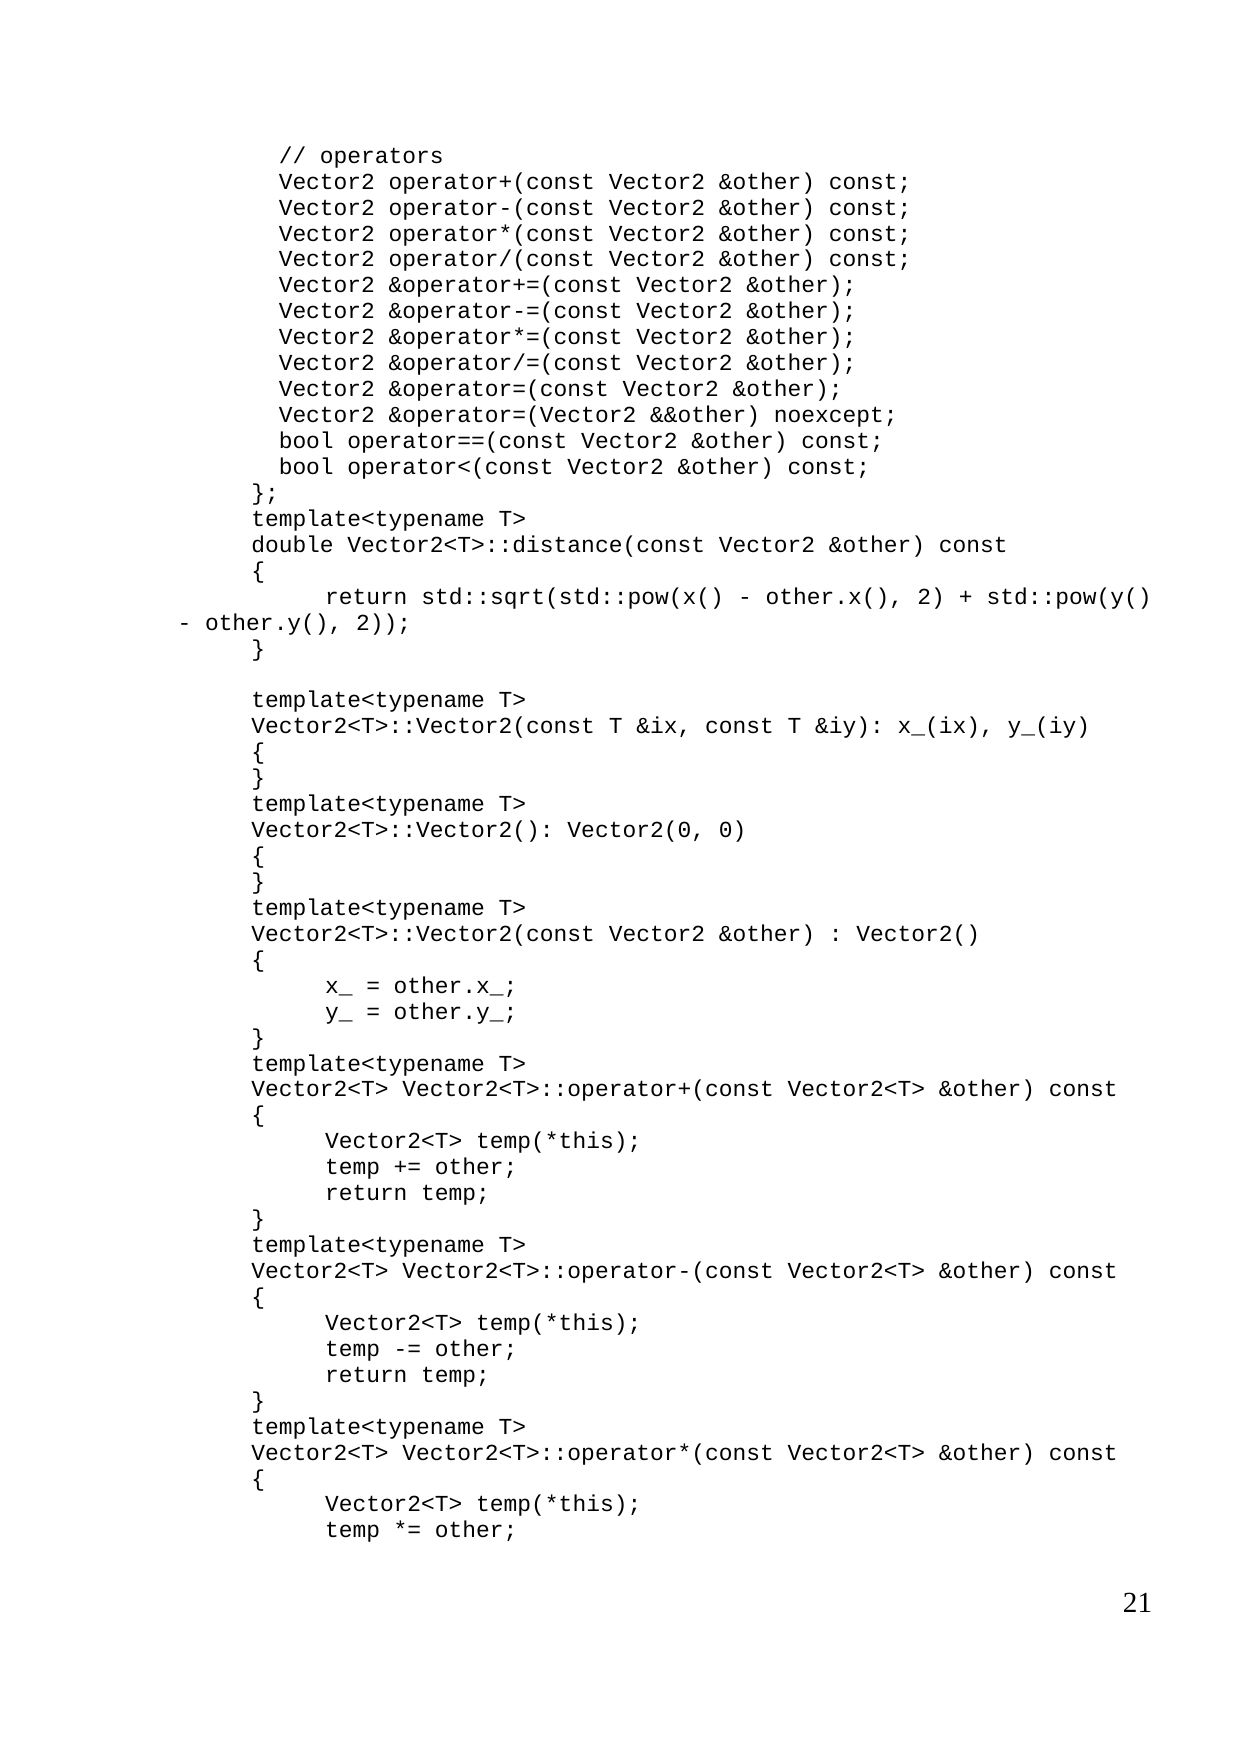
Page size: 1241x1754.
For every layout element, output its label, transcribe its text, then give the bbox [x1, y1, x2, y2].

text x_ = other.x_; [177, 974, 1152, 1000]
text Vector2 operator*(const Vector2 &other) const; [177, 222, 1152, 248]
text Vector2<T> Vector2<T>::operator+(const Vector2<T> &other) const [177, 1078, 1152, 1104]
text template<typename T> [177, 1052, 1152, 1078]
text Vector2<T> temp(*this); [177, 1130, 1152, 1156]
text double Vector2<T>::distance(const Vector2 &other) const [177, 533, 1152, 559]
text { [177, 1104, 1152, 1130]
text y_ = other.y_; [177, 1000, 1152, 1026]
text Vector2 &operator/=(const Vector2 &other); [177, 352, 1152, 377]
text temp -= other; [177, 1337, 1152, 1363]
text { [177, 844, 1152, 870]
text template<typename T> [177, 689, 1152, 715]
text template<typename T> [177, 792, 1152, 818]
text template<typename T> [177, 507, 1152, 533]
text template<typename T> [177, 896, 1152, 922]
text { [177, 1467, 1152, 1493]
text return temp; [177, 1363, 1152, 1389]
text { [177, 559, 1152, 585]
text bool operator==(const Vector2 &other) const; [177, 429, 1152, 455]
text } [177, 870, 1152, 896]
text Vector2<T>::Vector2(): Vector2(0, 0) [177, 818, 1152, 844]
text return temp; [177, 1182, 1152, 1207]
text template<typename T> [177, 1233, 1152, 1259]
text { [177, 948, 1152, 974]
text Vector2 &operator=(const Vector2 &other); [177, 377, 1152, 403]
text temp *= other; [177, 1519, 1152, 1545]
text template<typename T> [177, 1415, 1152, 1441]
text } [177, 1207, 1152, 1233]
text Vector2 operator-(const Vector2 &other) const; [177, 196, 1152, 222]
text Vector2 &operator=(Vector2 &&other) noexcept; [177, 403, 1152, 429]
text } [177, 637, 1152, 663]
text }; [177, 481, 1152, 507]
text Vector2 &operator+=(const Vector2 &other); [177, 274, 1152, 300]
text Vector2<T> Vector2<T>::operator-(const Vector2<T> &other) const [177, 1259, 1152, 1285]
text Vector2<T>::Vector2(const T &ix, const T &iy): x_(ix), y_(iy) [177, 715, 1152, 741]
text bool operator<(const Vector2 &other) const; [177, 455, 1152, 481]
text // operators [177, 144, 1152, 170]
text temp += other; [177, 1156, 1152, 1182]
text Vector2<T>::Vector2(const Vector2 &other) : Vector2() [177, 922, 1152, 948]
text } [177, 1026, 1152, 1052]
text } [177, 767, 1152, 792]
text Vector2 operator+(const Vector2 &other) const; [177, 170, 1152, 196]
text return std::sqrt(std::pow(x() - other.x(), 2) + std::pow(y() - other.y(), 2)); [177, 585, 1152, 637]
text Vector2 &operator*=(const Vector2 &other); [177, 326, 1152, 352]
text { [177, 1285, 1152, 1311]
text Vector2 operator/(const Vector2 &other) const; [177, 248, 1152, 274]
text Vector2<T> Vector2<T>::operator*(const Vector2<T> &other) const [177, 1441, 1152, 1467]
text Vector2<T> temp(*this); [177, 1493, 1152, 1519]
text Vector2<T> temp(*this); [177, 1311, 1152, 1337]
text { [177, 741, 1152, 767]
text Vector2 &operator-=(const Vector2 &other); [177, 300, 1152, 326]
text } [177, 1389, 1152, 1415]
